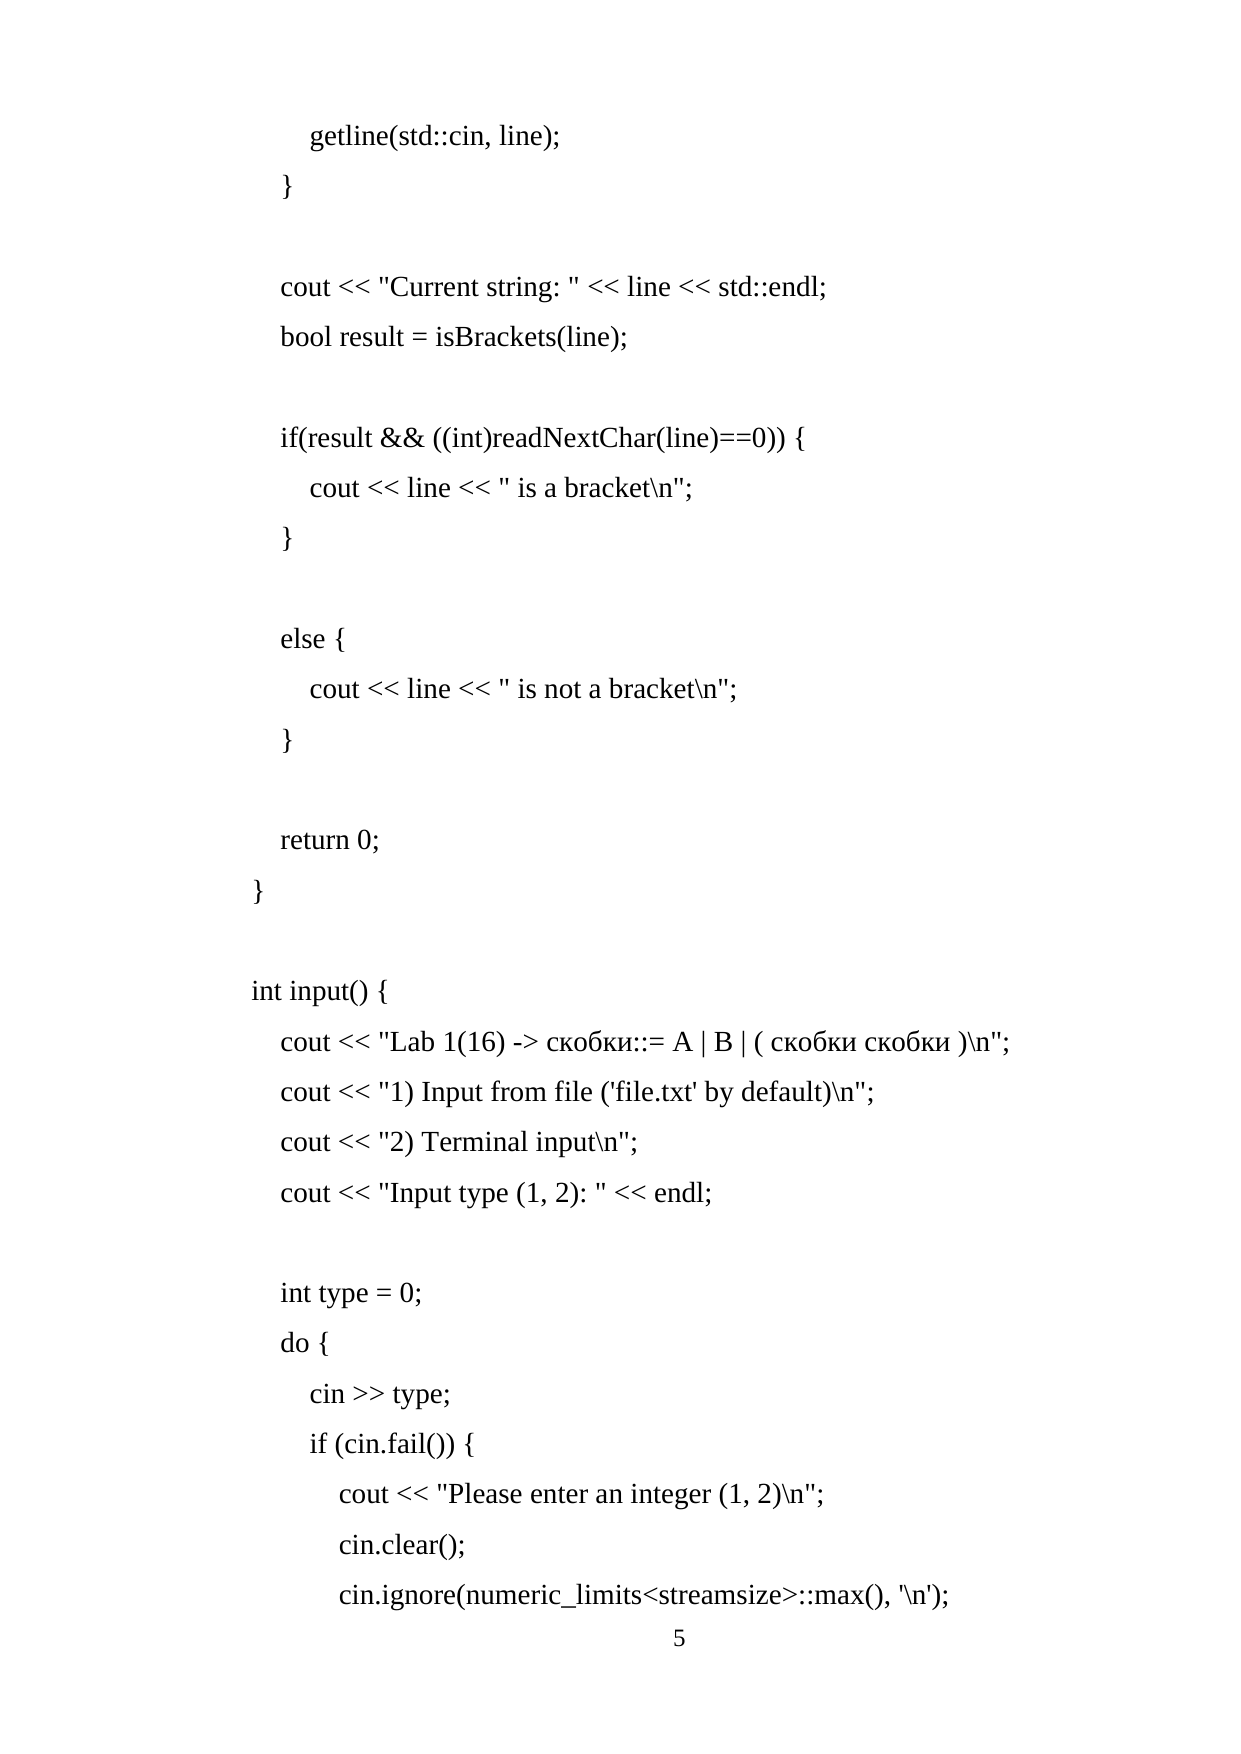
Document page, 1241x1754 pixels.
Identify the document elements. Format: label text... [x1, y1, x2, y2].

text getline(std::cin, line); [177, 118, 1181, 152]
text else { [177, 621, 1181, 655]
text if(result && ((int)readNextChar(line)==0)) { [177, 420, 1181, 453]
text } [177, 873, 1181, 906]
text cout << "Lab 1(16) -> скобки::= А | B | ( скобки скобки )\n"; [177, 1024, 1181, 1057]
text cout << "Please enter an integer (1, 2)\n"; [177, 1477, 1181, 1510]
text } [177, 521, 1181, 554]
text cout << line << " is not a bracket\n"; [177, 672, 1181, 705]
text } [177, 168, 1181, 202]
text int input() { [177, 973, 1181, 1007]
text cout << "Input type (1, 2): " << endl; [177, 1175, 1181, 1208]
text return 0; [177, 822, 1181, 856]
text cin.clear(); [177, 1527, 1181, 1560]
text cin.ignore(numeric_limits<streamsize>::max(), '\n'); [177, 1577, 1181, 1611]
text } [177, 722, 1181, 755]
text cout << "Current string: " << line << std::endl; [177, 269, 1181, 303]
text cout << line << " is a bracket\n"; [177, 470, 1181, 504]
text int type = 0; [177, 1275, 1181, 1309]
text do { [177, 1326, 1181, 1359]
text cout << "2) Terminal input\n"; [177, 1124, 1181, 1158]
text cin >> type; [177, 1376, 1181, 1409]
text cout << "1) Input from file ('file.txt' by default)\n"; [177, 1074, 1181, 1108]
text if (cin.fail()) { [177, 1426, 1181, 1460]
text bool result = isBrackets(line); [177, 319, 1181, 353]
